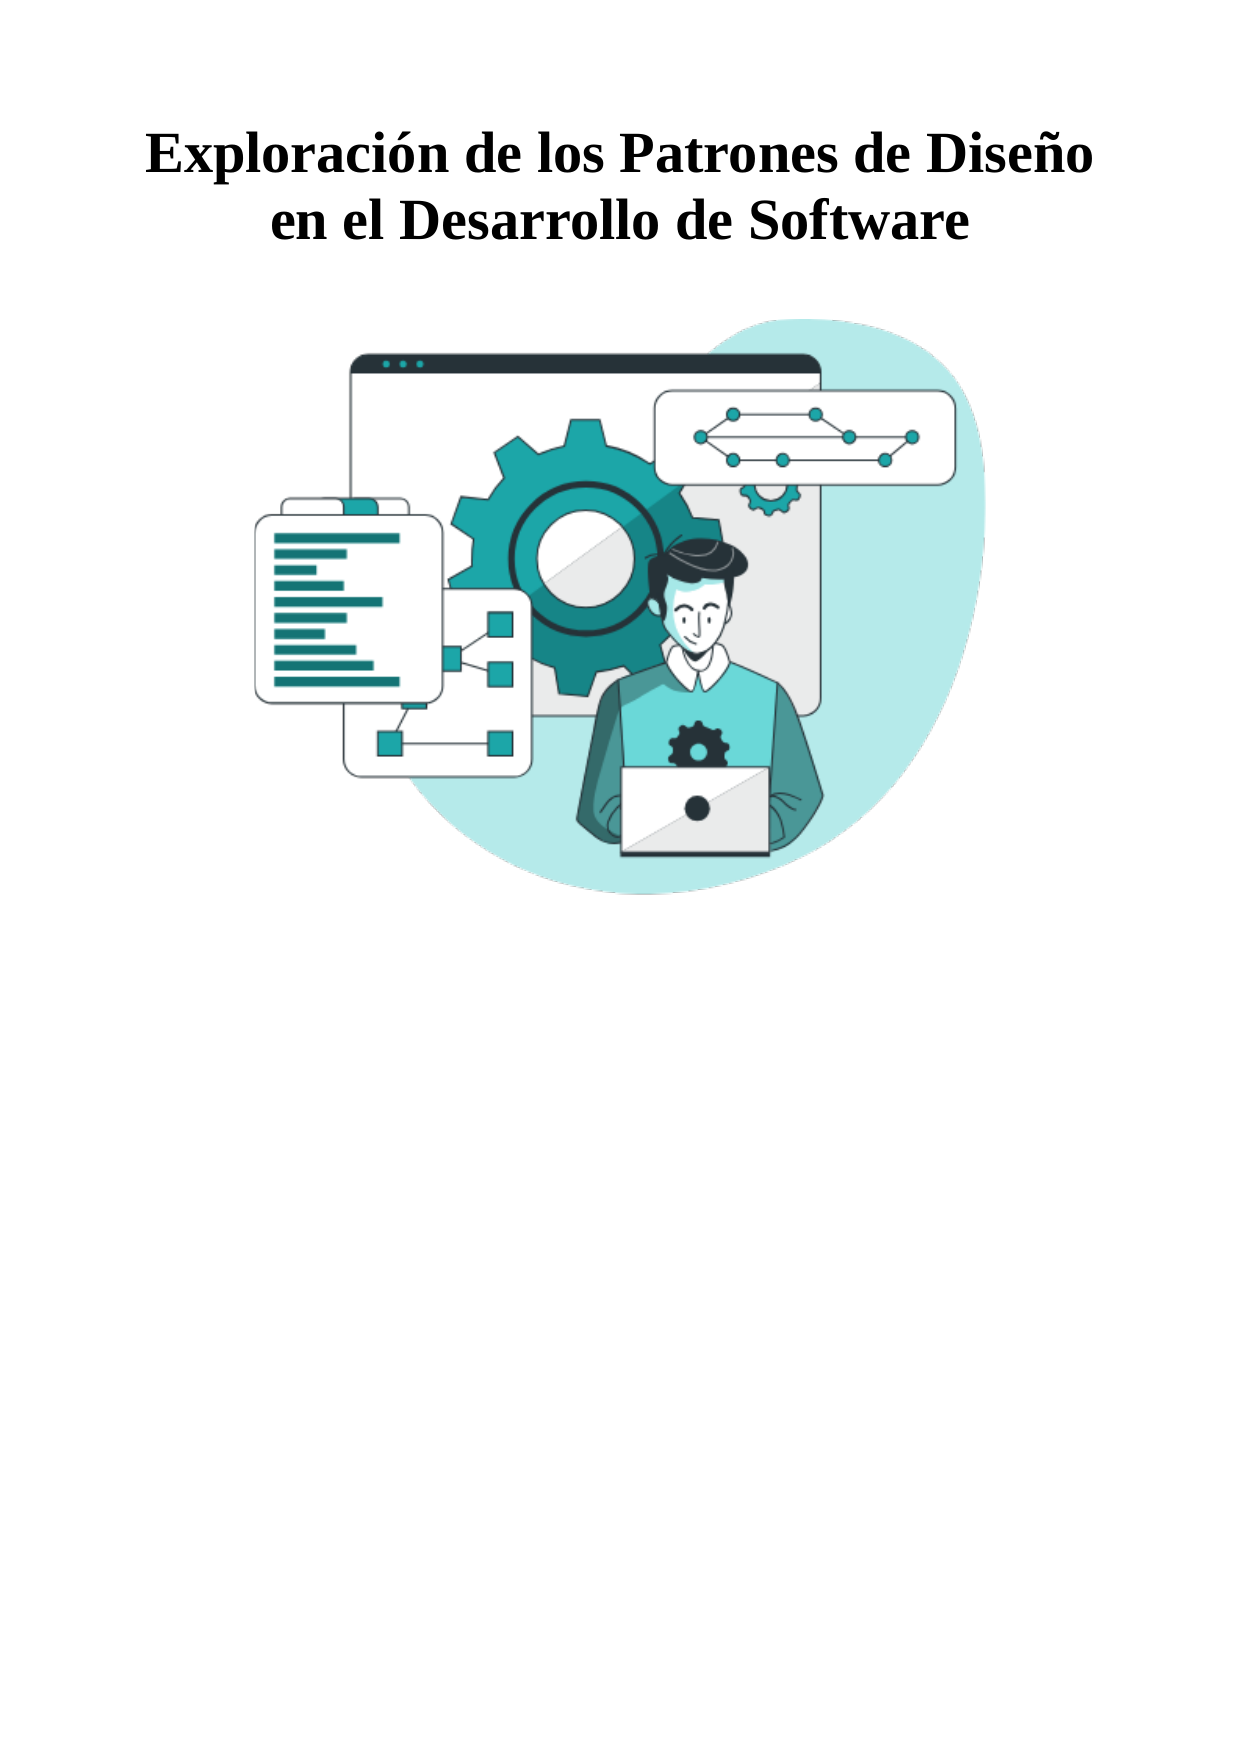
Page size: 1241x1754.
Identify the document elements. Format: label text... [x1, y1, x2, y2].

picture [254, 319, 986, 896]
text Exploración de los Patrones de Diseño en el Desarrollo de Software [118, 118, 1122, 252]
